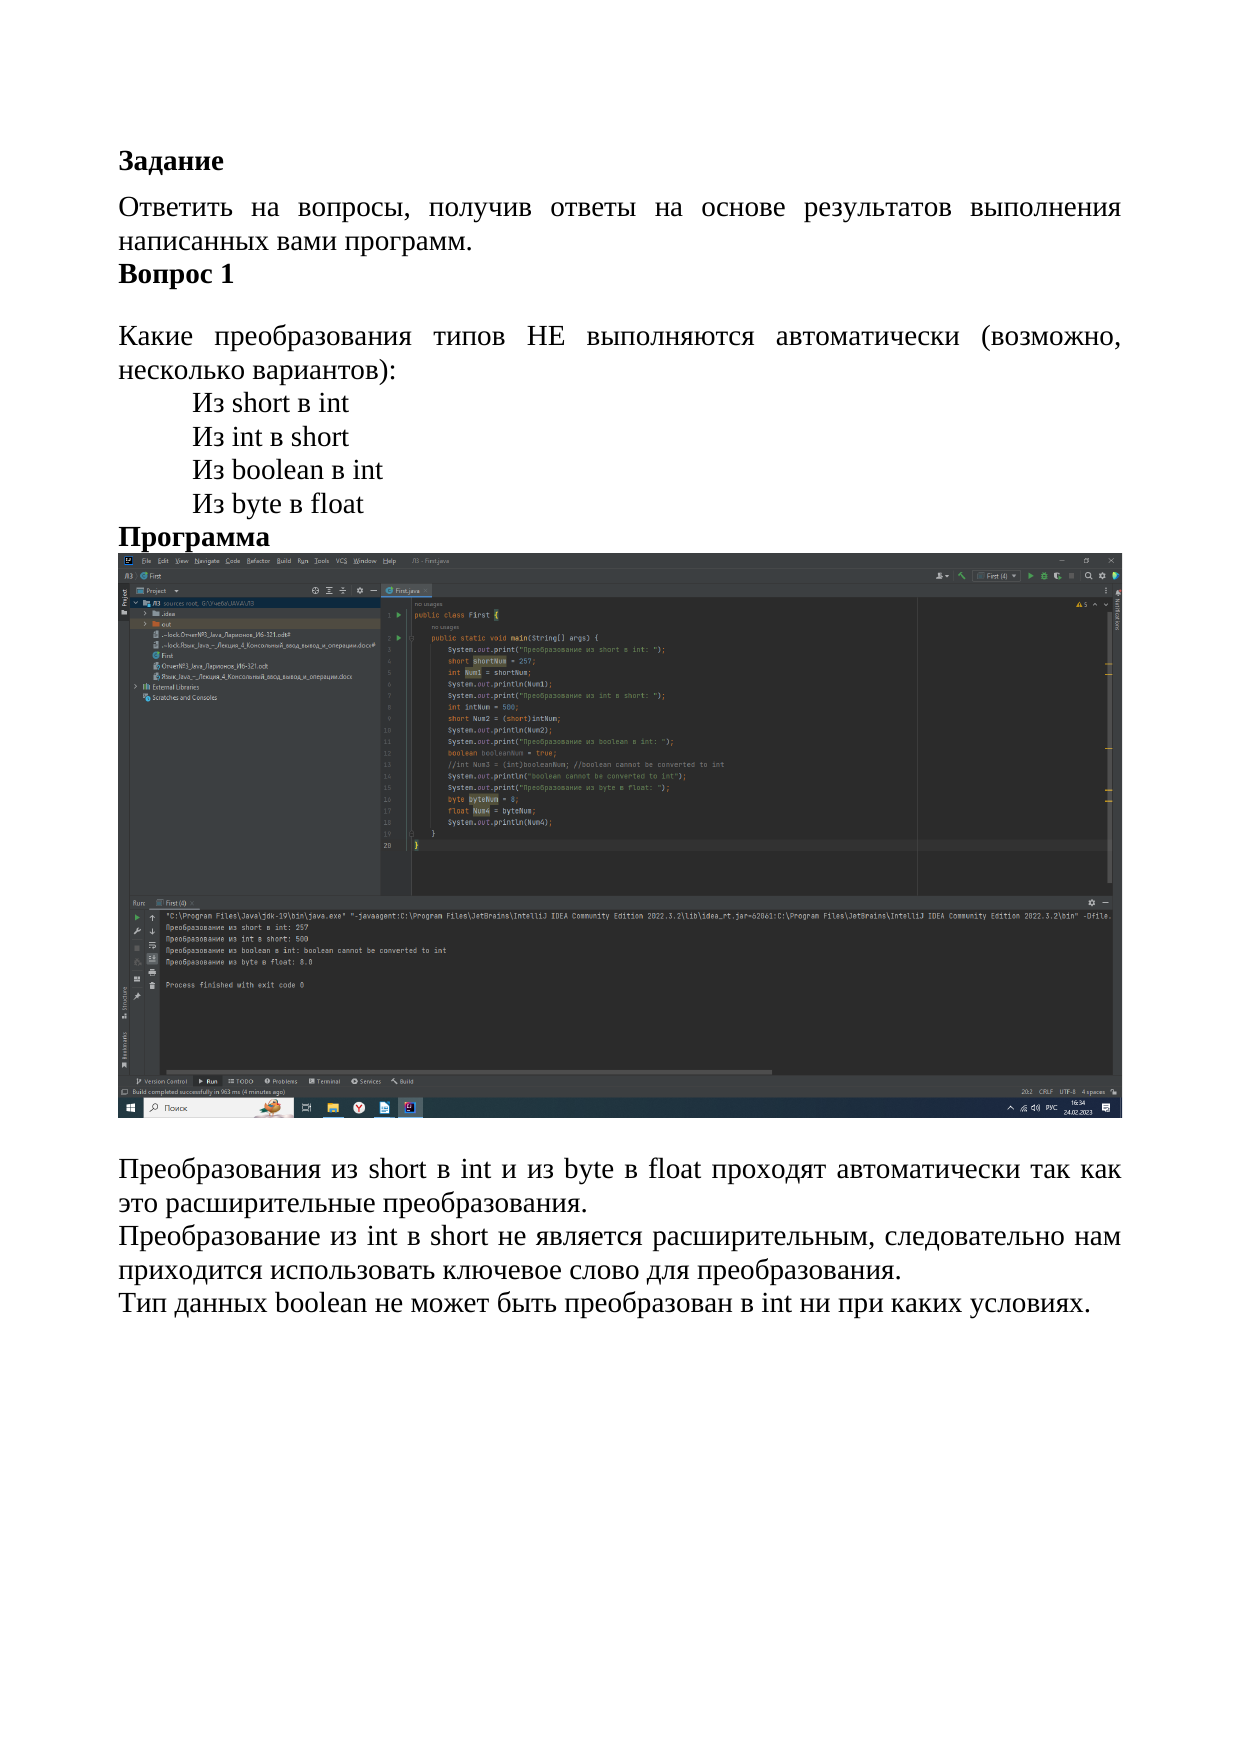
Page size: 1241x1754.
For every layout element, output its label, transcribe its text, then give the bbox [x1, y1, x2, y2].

text Из byte в float [118, 486, 1122, 519]
subtitle Вопрос 1 [118, 256, 1122, 290]
text Из boolean в int [118, 452, 1122, 486]
text Преобразования из short в int и из byte в float проходят автоматически так как это расширительные преобразования. [118, 1151, 1122, 1218]
text Программа [118, 519, 1122, 553]
text Из short в int [118, 385, 1122, 419]
text Из int в short [118, 419, 1122, 452]
text Ответить на вопросы, получив ответы на основе результатов выполнения написанных вами программ. [118, 189, 1122, 256]
subtitle Задание [118, 143, 1122, 177]
text Преобразование из int в short не является расширительным, следовательно нам приходится использовать ключевое слово для преобразования. [118, 1218, 1122, 1286]
text Какие преобразования типов НЕ выполняются автоматически (возможно, несколько вариантов): [118, 318, 1122, 385]
picture [118, 553, 1123, 1118]
text Тип данных boolean не может быть преобразован в int ни при каких условиях. [118, 1286, 1122, 1319]
